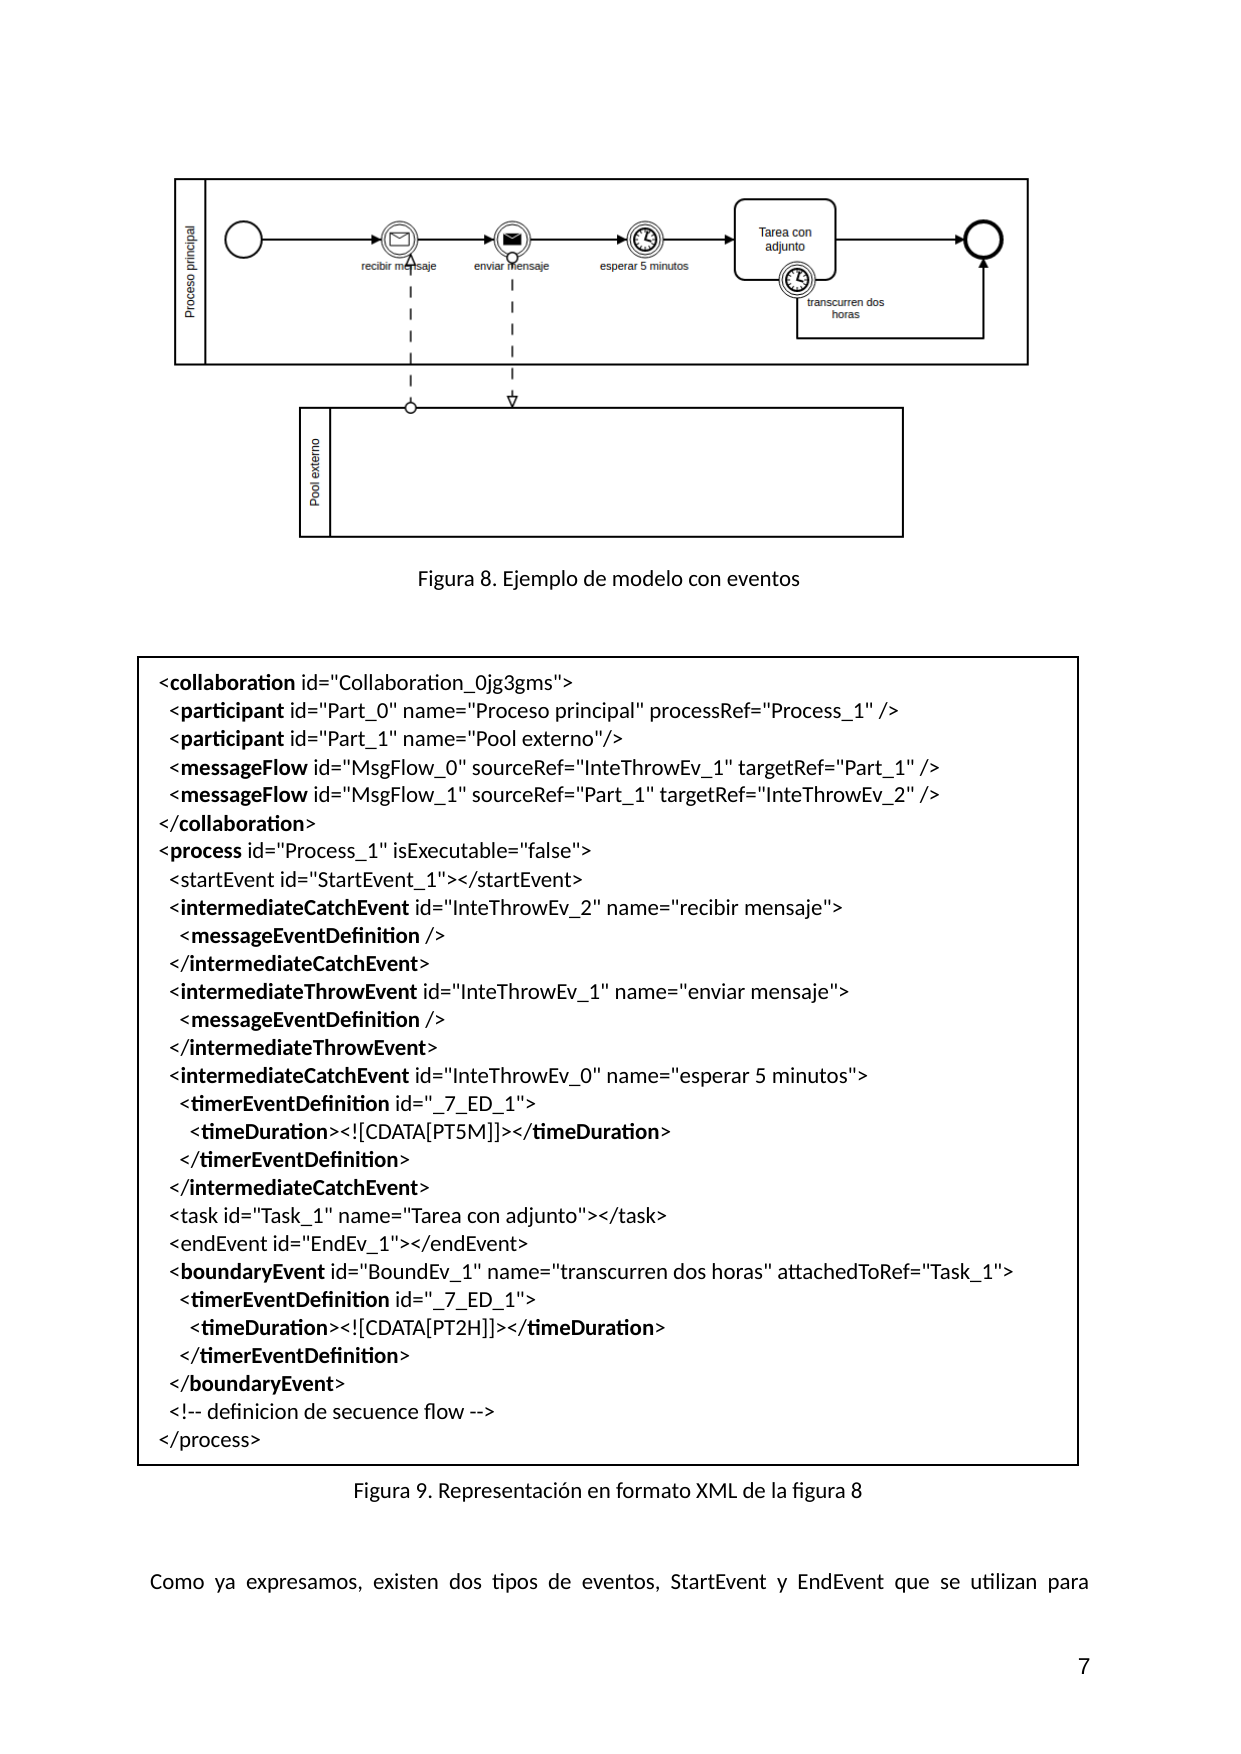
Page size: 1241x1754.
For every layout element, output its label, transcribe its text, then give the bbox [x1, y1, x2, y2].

picture [151, 160, 1067, 565]
table_header Figura 8. Ejemplo de modelo con eventos [139, 150, 1079, 603]
text Como ya expresamos, existen dos tipos de eventos, StartEvent y EndEvent que se utilizan para [150, 1567, 1090, 1596]
table_cell Figura 9. Representación en formato XML de la figura 8 [138, 1466, 1078, 1514]
table_header <collaboration id="Collaboration_0jg3gms"> <participant id="Part_0" name="Proceso principal" processRef="Process_1" /> <participant id="Part_1" name="Pool externo"/> <messageFlow id="MsgFlow_0" sourceRef="InteThrowEv_1" targetRef="Part_1" /> <messageFlow id="MsgFlow_1" sourceRef="Part_1" targetRef="InteThrowEv_2" /> </collaboration> <process id="Process_1" isExecutable="false"> <startEvent id="StartEvent_1"></startEvent> <intermediateCatchEvent id="InteThrowEv_2" name="recibir mensaje"> <messageEventDefinition /> </intermediateCatchEvent> <intermediateThrowEvent id="InteThrowEv_1" name="enviar mensaje"> <messageEventDefinition /> </intermediateThrowEvent> <intermediateCatchEvent id="InteThrowEv_0" name="esperar 5 minutos"> <timerEventDefinition id="_7_ED_1"> <timeDuration><![CDATA[PT5M]]></timeDuration> </timerEventDefinition> </intermediateCatchEvent> <task id="Task_1" name="Tarea con adjunto"></task> <endEvent id="EndEv_1"></endEvent> <boundaryEvent id="BoundEv_1" name="transcurren dos horas" attachedToRef="Task_1"> <timerEventDefinition id="_7_ED_1"> <timeDuration><![CDATA[PT2H]]></timeDuration> </timerEventDefinition> </boundaryEvent> <!-- definicion de secuence flow --> </process> [139, 658, 1077, 1463]
